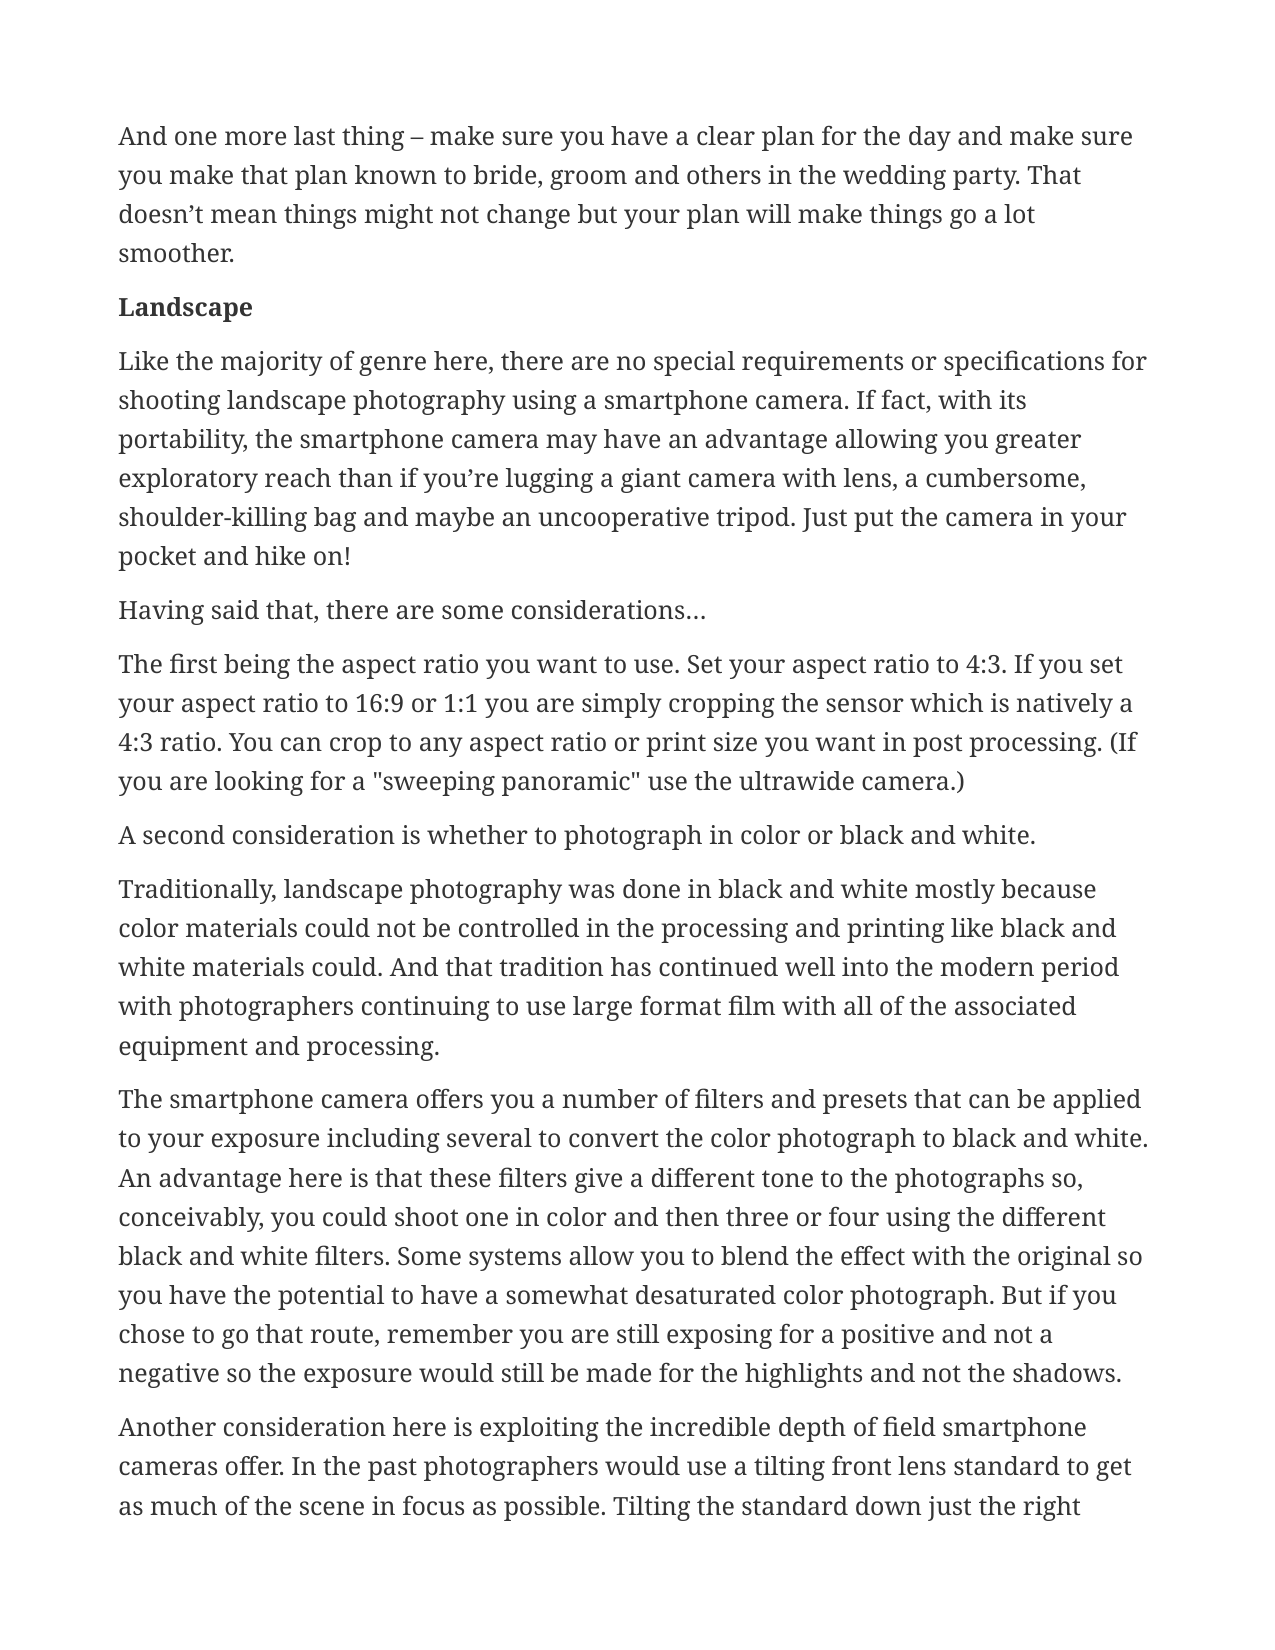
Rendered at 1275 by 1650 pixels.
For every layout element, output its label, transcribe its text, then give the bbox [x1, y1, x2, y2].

text The smartphone camera offers you a number of filters and presets that can be applied to your exposure including several to convert the color photograph to black and white. An advantage here is that these filters give a different tone to the photographs so, conceivably, you could shoot one in color and then three or four using the different black and white filters. Some systems allow you to blend the effect with the original so you have the potential to have a somewhat desaturated color photograph. But if you chose to go that route, remember you are still exposing for a positive and not a negative so the exposure would still be made for the highlights and not the shadows. [118, 1082, 1157, 1390]
text And one more last thing – make sure you have a clear plan for the day and make sure you make that plan known to bride, groom and others in the wedding party. That doesn’t mean things might not change but your plan will make things go a lot smoother. [118, 118, 1157, 270]
text A second consideration is whether to photograph in color or black and white. [118, 818, 1157, 852]
text Another consideration here is exploiting the incredible depth of field smartphone cameras offer. In the past photographers would use a tilting front lens standard to get as much of the scene in focus as possible. Tilting the standard down just the right [118, 1410, 1157, 1522]
text The first being the aspect ratio you want to use. Set your aspect ratio to 4:3. If you set your aspect ratio to 16:9 or 1:1 you are simply cropping the sensor which is natively a 4:3 ratio. You can crop to any aspect ratio or print size you want in post processing. (If you are looking for a "sweeping panoramic" use the ultrawide camera.) [118, 646, 1157, 798]
text Traditionally, landscape photography was done in black and white mostly because color materials could not be controlled in the processing and printing like black and white materials could. And that tradition has continued well into the modern period with photographers continuing to use large format film with all of the associated equipment and processing. [118, 871, 1157, 1062]
text Having said that, there are some considerations… [118, 593, 1157, 627]
text Landscape [118, 289, 1157, 323]
text Like the majority of genre here, there are no special requirements or specifications for shooting landscape photography using a smartphone camera. If fact, with its portability, the smartphone camera may have an advantage allowing you greater exploratory reach than if you’re lugging a giant camera with lens, a cumbersome, shoulder-killing bag and maybe an uncooperative tripod. Just put the camera in your pocket and hike on! [118, 343, 1157, 573]
